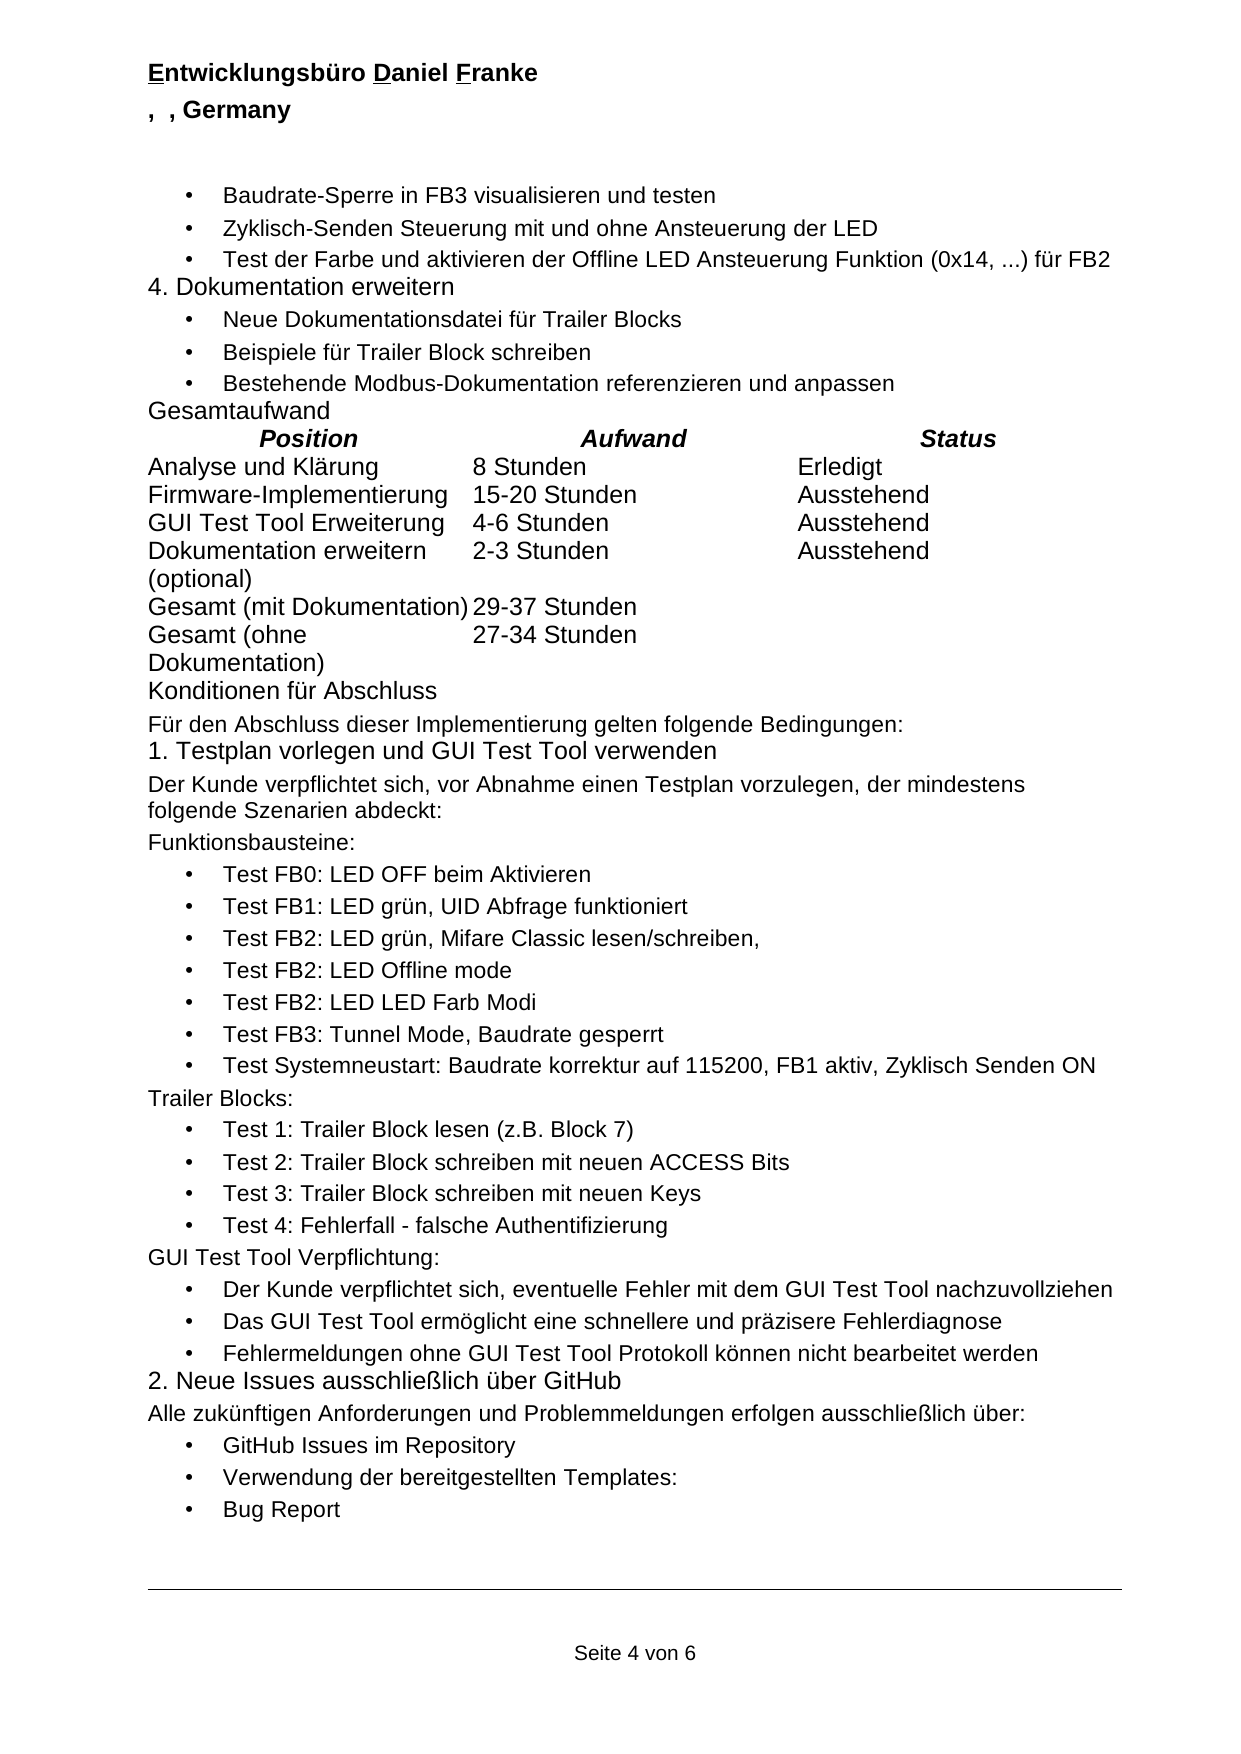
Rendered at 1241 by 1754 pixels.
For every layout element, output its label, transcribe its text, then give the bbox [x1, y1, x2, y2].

table_cell 15-20 Stunden [473, 481, 797, 509]
table_cell 29-37 Stunden [473, 593, 797, 621]
text Alle zukünftigen Anforderungen und Problemmeldungen erfolgen ausschließlich über: [148, 1401, 1122, 1427]
list Bestehende Modbus-Dokumentation referenzieren und anpassen [185, 371, 1122, 397]
list Bug Report [185, 1497, 1122, 1523]
table_cell 2-3 Stunden [473, 537, 797, 593]
list Neue Dokumentationsdatei für Trailer Blocks [185, 307, 1122, 333]
subtitle 4. Dokumentation erweitern [148, 273, 1122, 301]
list Test FB3: Tunnel Mode, Baudrate gesperrt [185, 1021, 1122, 1047]
list Der Kunde verpflichtet sich, eventuelle Fehler mit dem GUI Test Tool nachzuvollziehen [185, 1277, 1122, 1303]
text Funktionsbausteine: [148, 829, 1122, 855]
text Trailer Blocks: [148, 1085, 1122, 1111]
list Baudrate-Sperre in FB3 visualisieren und testen [185, 183, 1122, 209]
text Der Kunde verpflichtet sich, vor Abnahme einen Testplan vorzulegen, der mindestens folgende Szenarien abdeckt: [148, 771, 1122, 823]
table_header Aufwand [473, 425, 797, 453]
table_header Status [797, 425, 1122, 453]
list Test 2: Trailer Block schreiben mit neuen ACCESS Bits [185, 1149, 1122, 1175]
table_header Position [148, 425, 472, 453]
table_cell Gesamt (mit Dokumentation) [148, 593, 472, 621]
table_cell Firmware-Implementierung [148, 481, 472, 509]
table_cell Gesamt (ohne Dokumentation) [148, 621, 472, 677]
subtitle 2. Neue Issues ausschließlich über GitHub [148, 1367, 1122, 1395]
table_cell Ausstehend [797, 509, 1122, 537]
table_cell Ausstehend [797, 537, 1122, 593]
subtitle 1. Testplan vorlegen und GUI Test Tool verwenden [148, 737, 1122, 765]
list Test der Farbe und aktivieren der Offline LED Ansteuerung Funktion (0x14, ...) für FB2 [185, 247, 1122, 273]
list Test FB2: LED grün, Mifare Classic lesen/schreiben, [185, 925, 1122, 951]
table_cell Ausstehend [797, 481, 1122, 509]
text GUI Test Tool Verpflichtung: [148, 1245, 1122, 1271]
table_cell Erledigt [797, 453, 1122, 481]
table_cell 8 Stunden [473, 453, 797, 481]
table_cell 27-34 Stunden [473, 621, 797, 677]
list Test FB2: LED Offline mode [185, 957, 1122, 983]
list Test FB1: LED grün, UID Abfrage funktioniert [185, 893, 1122, 919]
list Das GUI Test Tool ermöglicht eine schnellere und präzisere Fehlerdiagnose [185, 1309, 1122, 1335]
list Test 4: Fehlerfall - falsche Authentifizierung [185, 1213, 1122, 1239]
subtitle Gesamtaufwand [148, 397, 1122, 425]
list GitHub Issues im Repository [185, 1433, 1122, 1459]
subtitle Konditionen für Abschluss [148, 677, 1122, 705]
list Verwendung der bereitgestellten Templates: [185, 1465, 1122, 1491]
text Für den Abschluss dieser Implementierung gelten folgende Bedingungen: [148, 711, 1122, 737]
table_cell [797, 621, 1122, 677]
list Test Systemneustart: Baudrate korrektur auf 115200, FB1 aktiv, Zyklisch Senden ON [185, 1053, 1122, 1079]
table_cell Dokumentation erweitern (optional) [148, 537, 472, 593]
list Test FB0: LED OFF beim Aktivieren [185, 861, 1122, 887]
list Zyklisch-Senden Steuerung mit und ohne Ansteuerung der LED [185, 215, 1122, 241]
list Test FB2: LED LED Farb Modi [185, 989, 1122, 1015]
list Test 3: Trailer Block schreiben mit neuen Keys [185, 1181, 1122, 1207]
table_cell [797, 593, 1122, 621]
table_cell 4-6 Stunden [473, 509, 797, 537]
list Test 1: Trailer Block lesen (z.B. Block 7) [185, 1117, 1122, 1143]
table_cell Analyse und Klärung [148, 453, 472, 481]
list Beispiele für Trailer Block schreiben [185, 339, 1122, 365]
table_cell GUI Test Tool Erweiterung [148, 509, 472, 537]
list Fehlermeldungen ohne GUI Test Tool Protokoll können nicht bearbeitet werden [185, 1341, 1122, 1367]
